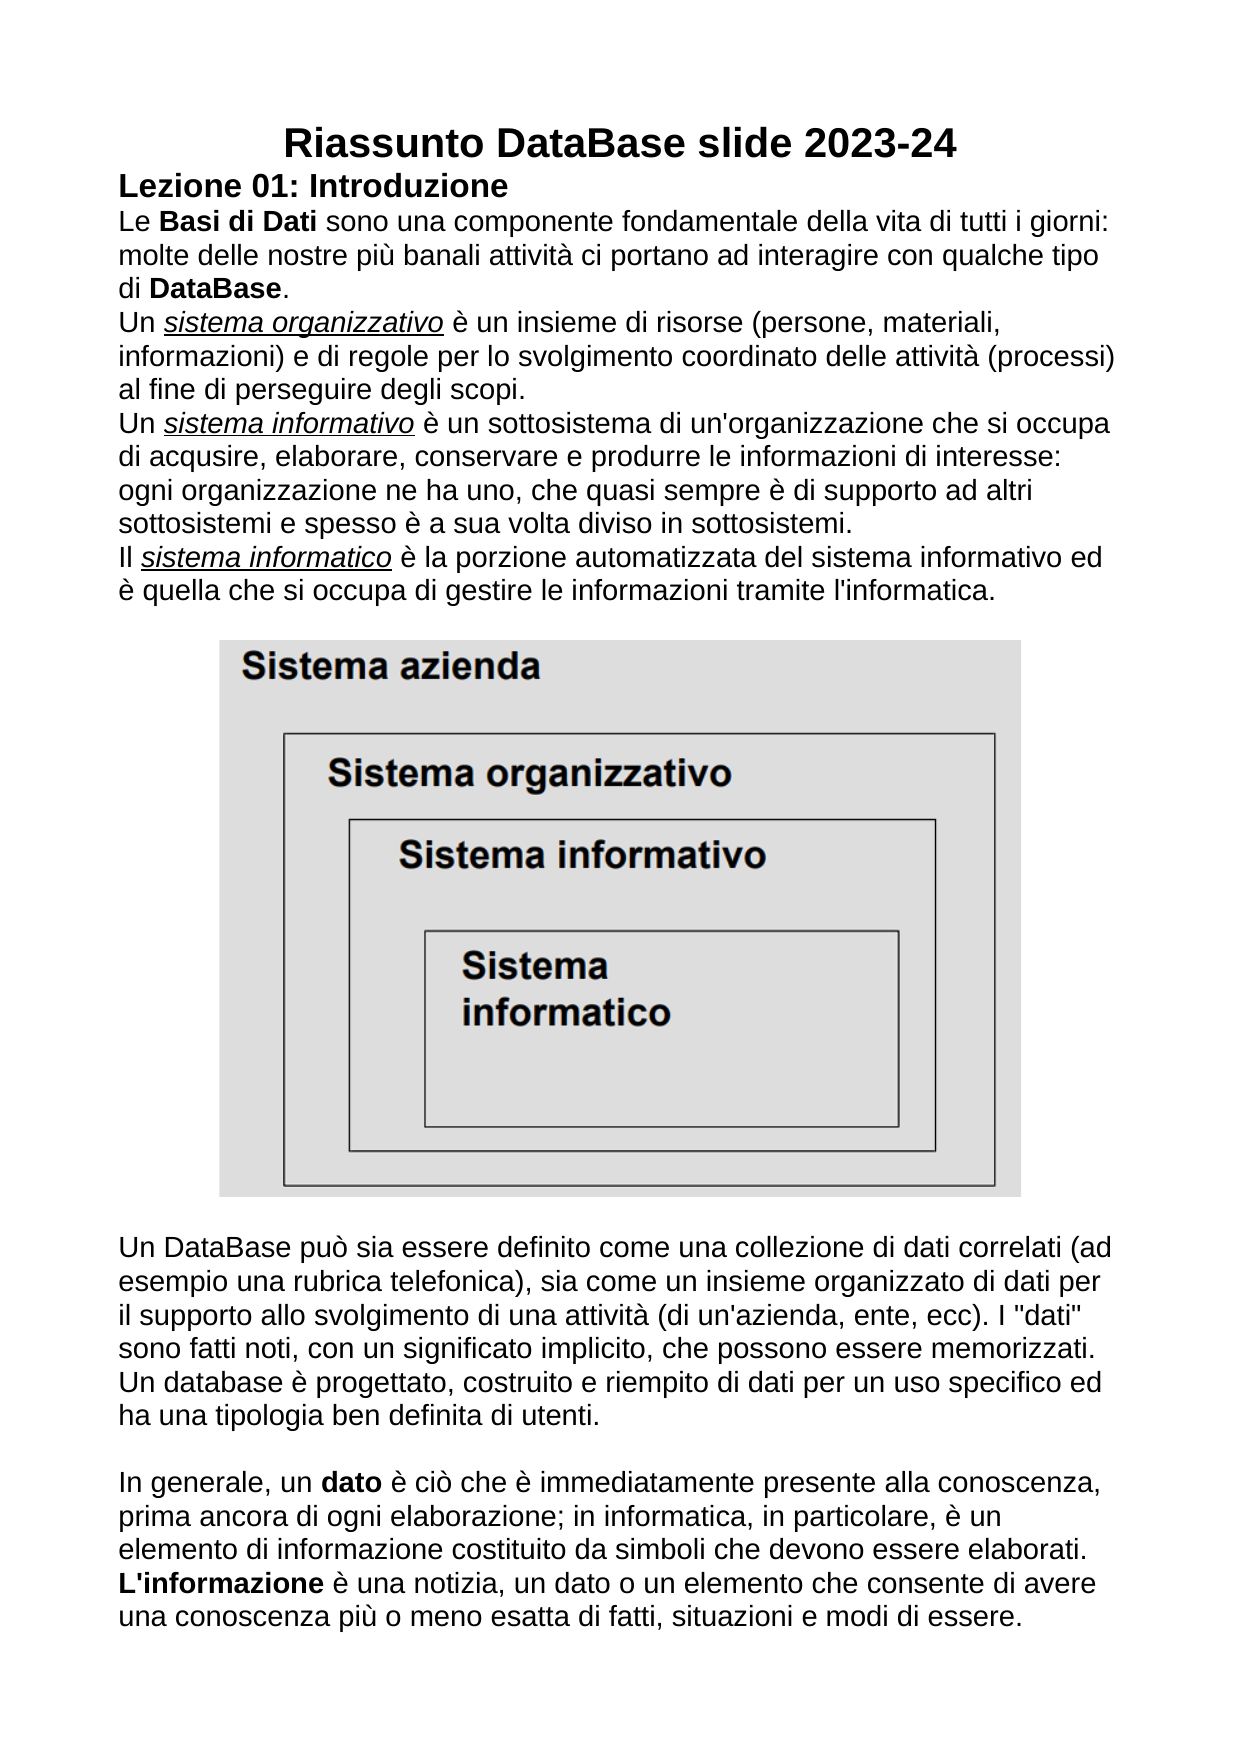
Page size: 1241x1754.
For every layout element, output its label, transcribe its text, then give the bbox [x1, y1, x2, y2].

picture [219, 640, 1022, 1197]
text Le Basi di Dati sono una componente fondamentale della vita di tutti i giorni: molte delle nostre più banali attività ci portano ad interagire con qualche tipo di DataBase. [118, 204, 1122, 305]
text Il sistema informatico è la porzione automatizzata del sistema informativo ed è quella che si occupa di gestire le informazioni tramite l'informatica. [118, 540, 1122, 607]
text Un DataBase può sia essere definito come una collezione di dati correlati (ad esempio una rubrica telefonica), sia come un insieme organizzato di dati per il supporto allo svolgimento di una attività (di un'azienda, ente, ecc). I "dati" sono fatti noti, con un significato implicito, che possono essere memorizzati. [118, 1230, 1122, 1364]
text Un sistema informativo è un sottosistema di un'organizzazione che si occupa di acqusire, elaborare, conservare e produrre le informazioni di interesse: ogni organizzazione ne ha uno, che quasi sempre è di supporto ad altri sottosistemi e spesso è a sua volta diviso in sottosistemi. [118, 406, 1122, 540]
text Un sistema organizzativo è un insieme di risorse (persone, materiali, informazioni) e di regole per lo svolgimento coordinato delle attività (processi) al fine di perseguire degli scopi. [118, 305, 1122, 406]
text Lezione 01: Introduzione [118, 166, 1122, 204]
text In generale, un dato è ciò che è immediatamente presente alla conoscenza, prima ancora di ogni elaborazione; in informatica, in particolare, è un elemento di informazione costituito da simboli che devono essere elaborati. L'informazione è una notizia, un dato o un elemento che consente di avere una conoscenza più o meno esatta di fatti, situazioni e modi di essere. [118, 1465, 1122, 1633]
text Un database è progettato, costruito e riempito di dati per un uso specifico ed ha una tipologia ben definita di utenti. [118, 1364, 1122, 1432]
text Riassunto DataBase slide 2023-24 [118, 118, 1122, 166]
